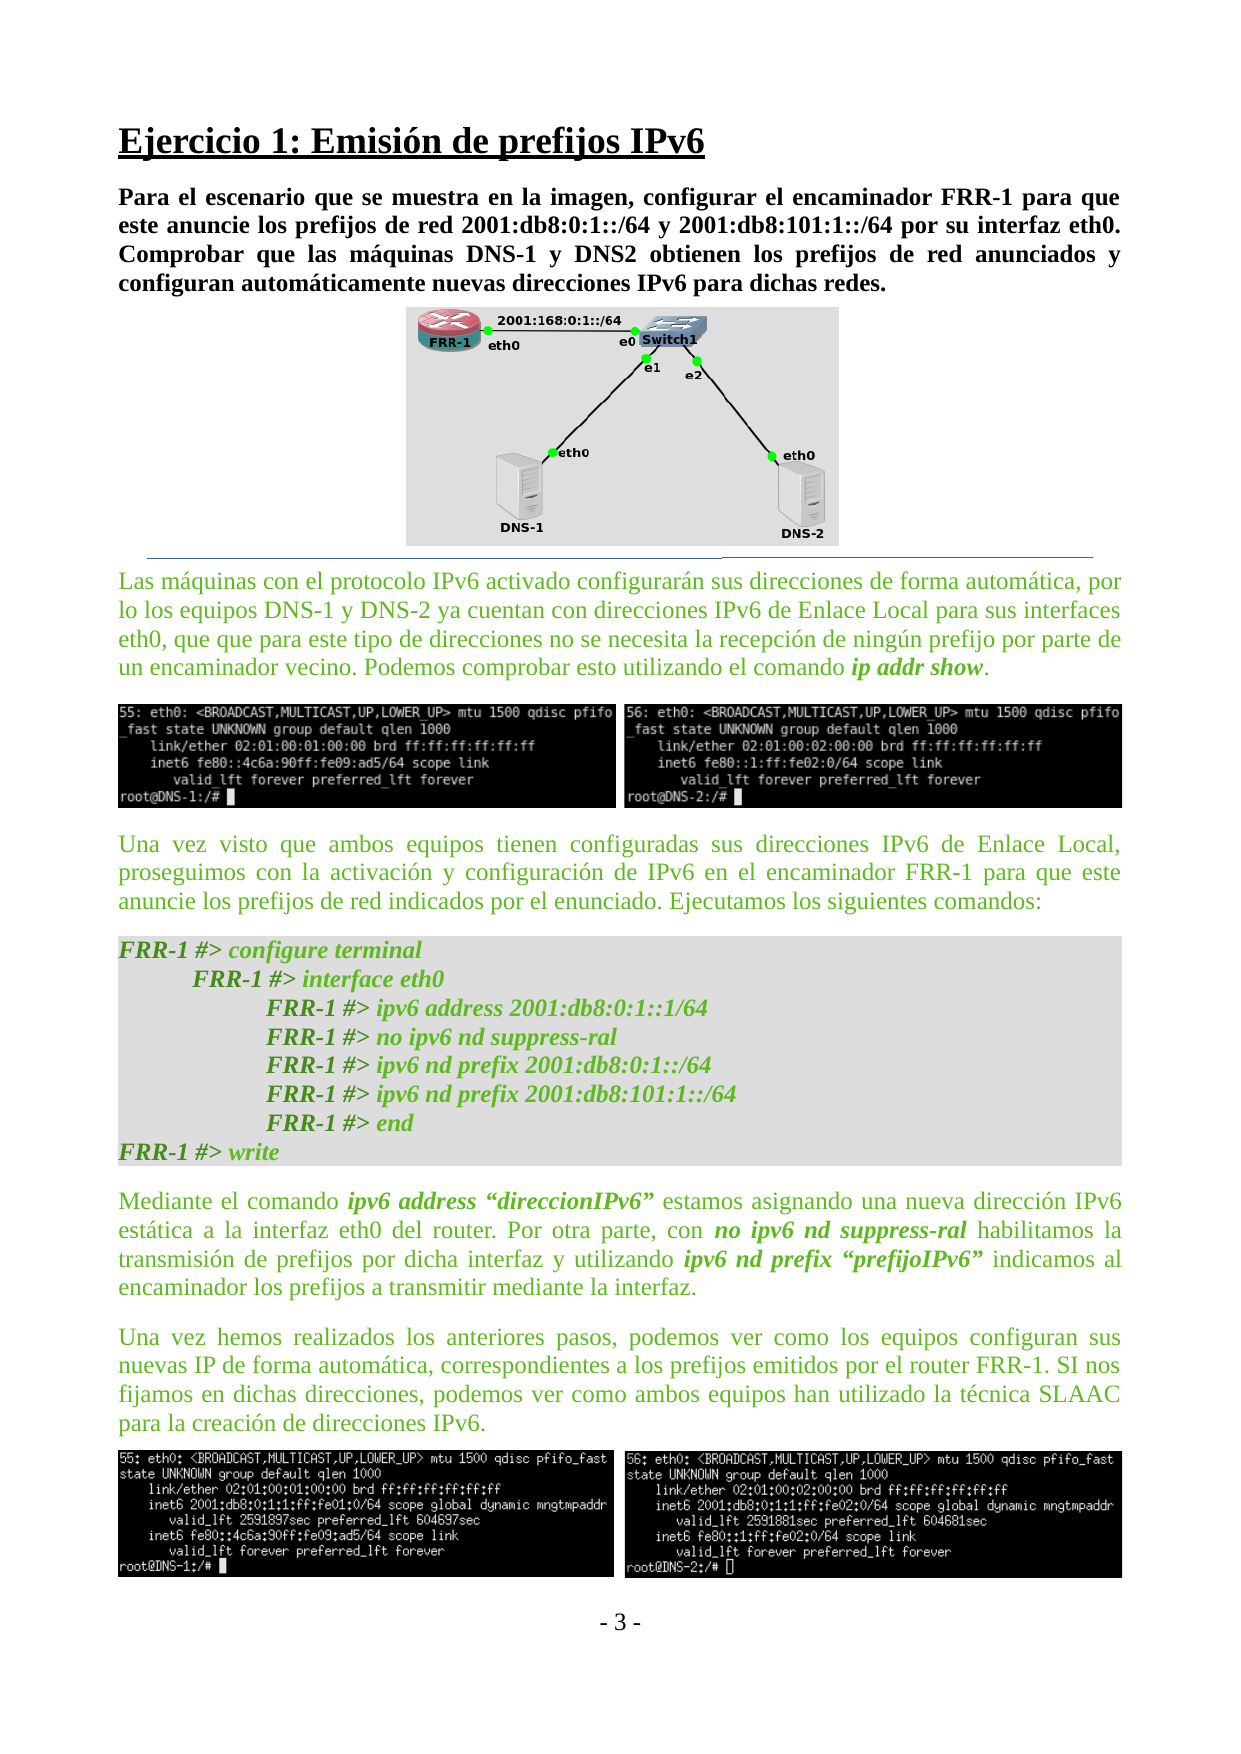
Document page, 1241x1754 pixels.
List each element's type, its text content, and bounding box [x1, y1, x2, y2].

text Ejercicio 1: Emisión de prefijos IPv6 [118, 118, 1122, 161]
text FRR-1 #> write [118, 1137, 1122, 1166]
picture [118, 1450, 614, 1577]
text FRR-1 #> ipv6 nd prefix 2001:db8:101:1::/64 [118, 1079, 1122, 1108]
text Para el escenario que se muestra en la imagen, configurar el encaminador FRR-1 para que este anuncie los prefijos de red 2001:db8:0:1::/64 y 2001:db8:101:1::/64 por su interfaz eth0. Comprobar que las máquinas DNS-1 y DNS2 obtienen los prefijos de red anunciados y configuran automáticamente nuevas direcciones IPv6 para dichas redes. [118, 182, 1122, 297]
text FRR-1 #> ipv6 nd prefix 2001:db8:0:1::/64 [118, 1051, 1122, 1079]
text FRR-1 #> ipv6 address 2001:db8:0:1::1/64 [118, 993, 1122, 1022]
text Mediante el comando ipv6 address “direccionIPv6” estamos asignando una nueva dirección IPv6 estática a la interfaz eth0 del router. Por otra parte, con no ipv6 nd suppress-ral habilitamos la transmisión de prefijos por dicha interfaz y utilizando ipv6 nd prefix “prefijoIPv6” indicamos al encaminador los prefijos a transmitir mediante la interfaz. [118, 1186, 1122, 1301]
picture [624, 1451, 1123, 1578]
picture [118, 704, 616, 808]
text FRR-1 #> configure terminal [118, 936, 1122, 964]
picture [405, 307, 839, 546]
text FRR-1 #> interface eth0 [118, 964, 1122, 993]
picture [624, 704, 1123, 808]
text Las máquinas con el protocolo IPv6 activado configurarán sus direcciones de forma automática, por lo los equipos DNS-1 y DNS-2 ya cuentan con direcciones IPv6 de Enlace Local para sus interfaces eth0, que que para este tipo de direcciones no se necesita la recepción de ningún prefijo por parte de un encaminador vecino. Podemos comprobar esto utilizando el comando ip addr show. [118, 317, 1122, 681]
text Una vez hemos realizados los anteriores pasos, podemos ver como los equipos configuran sus nuevas IP de forma automática, correspondientes a los prefijos emitidos por el router FRR-1. SI nos fijamos en dichas direcciones, podemos ver como ambos equipos han utilizado la técnica SLAAC para la creación de direcciones IPv6. [118, 1322, 1122, 1437]
text Una vez visto que ambos equipos tienen configuradas sus direcciones IPv6 de Enlace Local, proseguimos con la activación y configuración de IPv6 en el encaminador FRR-1 para que este anuncie los prefijos de red indicados por el enunciado. Ejecutamos los siguientes comandos: [118, 702, 1122, 915]
text FRR-1 #> no ipv6 nd suppress-ral [118, 1022, 1122, 1051]
text FRR-1 #> end [118, 1108, 1122, 1137]
